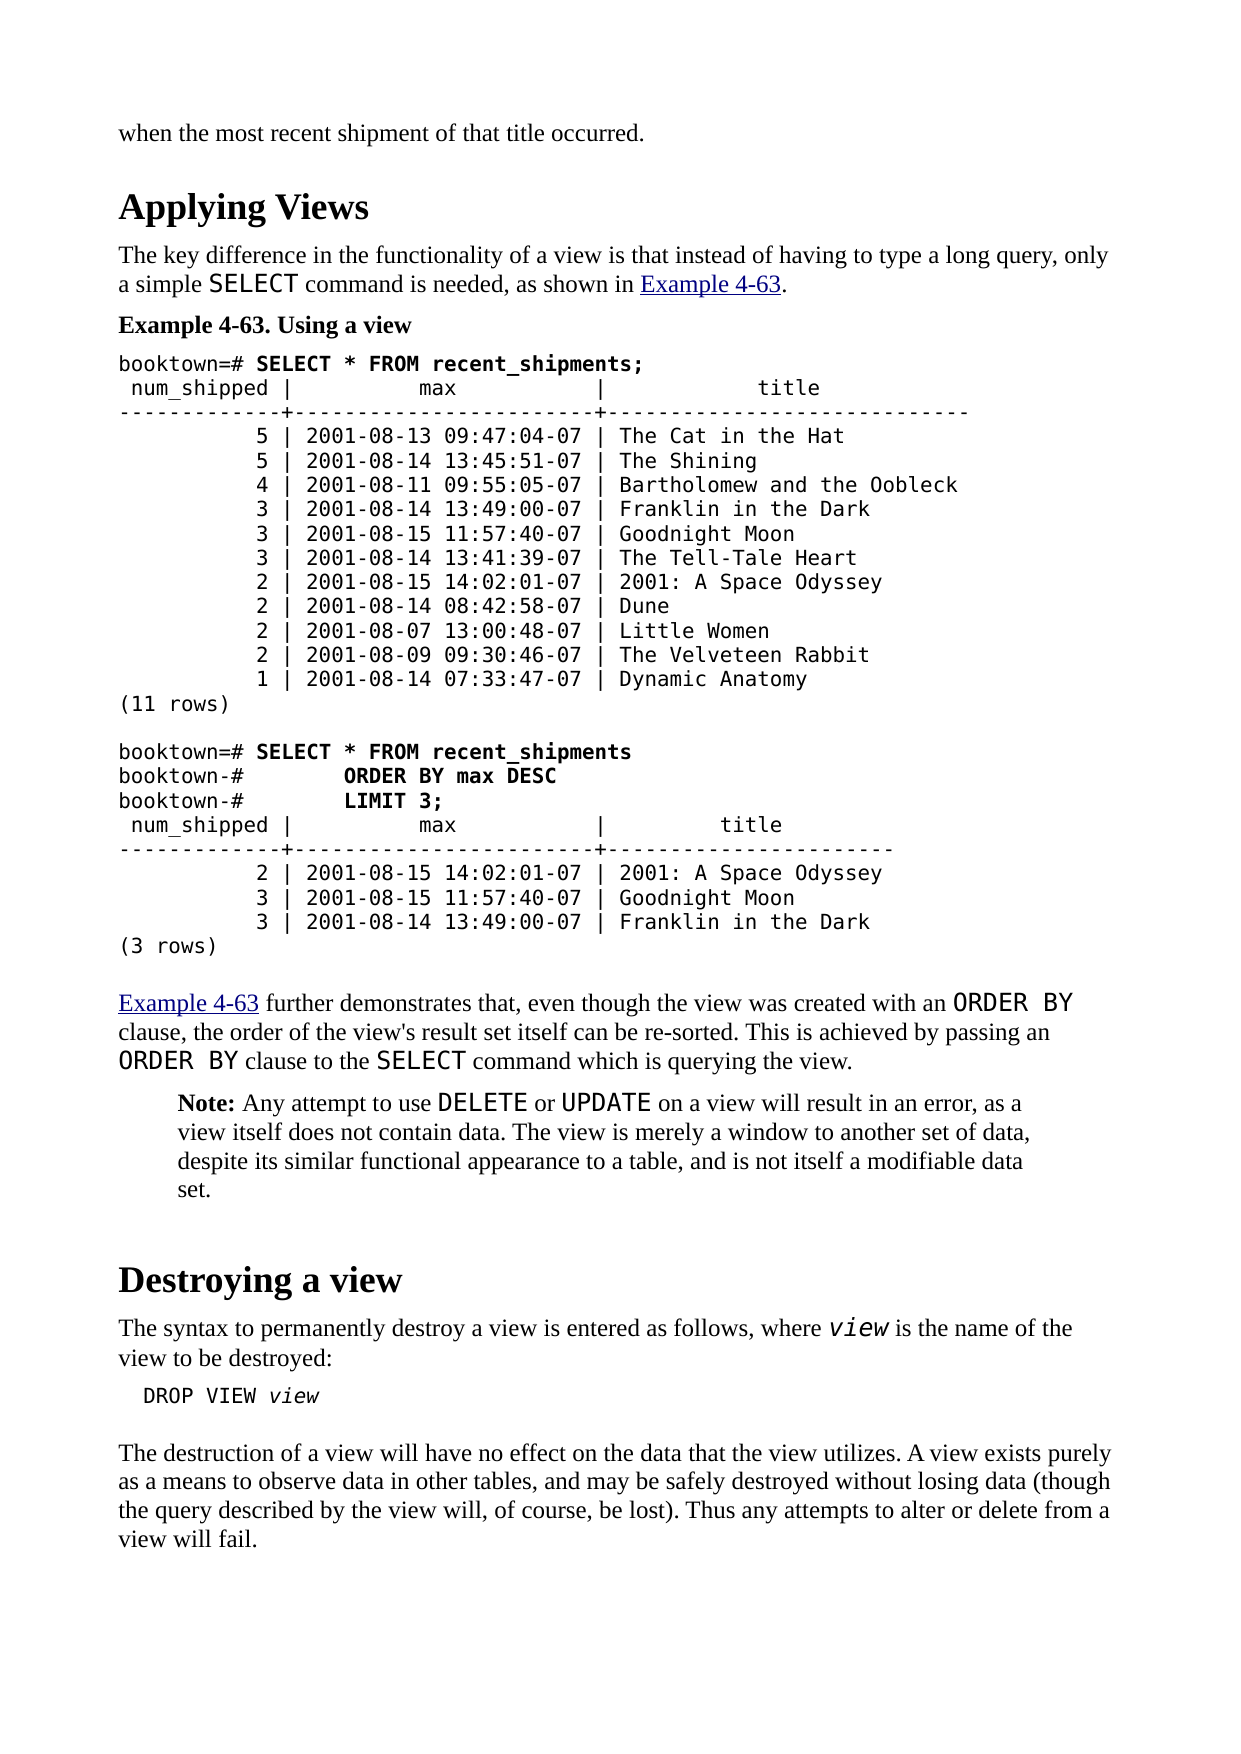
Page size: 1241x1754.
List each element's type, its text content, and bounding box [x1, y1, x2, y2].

text The syntax to permanently destroy a view is entered as follows, where view is the name of the view to be destroyed: [118, 1313, 1122, 1371]
text 5 | 2001-08-14 13:45:51-07 | The Shining [118, 449, 1122, 473]
subtitle Destroying a view [118, 1258, 1122, 1301]
text -------------+------------------------+----------------------- [118, 837, 1122, 861]
text 2 | 2001-08-07 13:00:48-07 | Little Women [118, 619, 1122, 643]
text when the most recent shipment of that title occurred. [118, 118, 1122, 147]
text booktown-# LIMIT 3; [118, 789, 1122, 813]
text 1 | 2001-08-14 07:33:47-07 | Dynamic Anatomy [118, 667, 1122, 692]
text 3 | 2001-08-15 11:57:40-07 | Goodnight Moon [118, 522, 1122, 546]
text booktown-# ORDER BY max DESC [118, 764, 1122, 789]
text 3 | 2001-08-15 11:57:40-07 | Goodnight Moon [118, 886, 1122, 910]
text booktown=# SELECT * FROM recent_shipments; [118, 352, 1122, 376]
text booktown=# SELECT * FROM recent_shipments [118, 740, 1122, 764]
text DROP VIEW view [118, 1384, 1122, 1408]
text 2 | 2001-08-15 14:02:01-07 | 2001: A Space Odyssey [118, 570, 1122, 594]
text The key difference in the functionality of a view is that instead of having to type a long query, only a simple SELECT command is needed, as shown in Example 4-63. [118, 240, 1122, 298]
text 2 | 2001-08-15 14:02:01-07 | 2001: A Space Odyssey [118, 861, 1122, 886]
text 4 | 2001-08-11 09:55:05-07 | Bartholomew and the Oobleck [118, 473, 1122, 497]
text -------------+------------------------+----------------------------- [118, 400, 1122, 424]
text Example 4-63 further demonstrates that, even though the view was created with an ORDER BY clause, the order of the view's result set itself can be re-sorted. This is achieved by passing an ORDER BY clause to the SELECT command which is querying the view. [118, 988, 1122, 1075]
text 5 | 2001-08-13 09:47:04-07 | The Cat in the Hat [118, 424, 1122, 449]
text 3 | 2001-08-14 13:41:39-07 | The Tell-Tale Heart [118, 546, 1122, 570]
subtitle Applying Views [118, 184, 1122, 227]
text (3 rows) [118, 934, 1122, 958]
text (11 rows) [118, 692, 1122, 716]
text 2 | 2001-08-14 08:42:58-07 | Dune [118, 594, 1122, 619]
text Note: Any attempt to use DELETE or UPDATE on a view will result in an error, as a view itself does not contain data. The view is merely a window to another set of data, despite its similar functional appearance to a table, and is not itself a modifiable data set. [177, 1088, 1063, 1203]
text num_shipped | max | title [118, 813, 1122, 837]
text num_shipped | max | title [118, 376, 1122, 400]
text Example 4-63. Using a view [118, 311, 1122, 339]
text 3 | 2001-08-14 13:49:00-07 | Franklin in the Dark [118, 910, 1122, 934]
text The destruction of a view will have no effect on the data that the view utilizes. A view exists purely as a means to observe data in other tables, and may be safely destroyed without losing data (though the query described by the view will, of course, be lost). Thus any attempts to alter or delete from a view will fail. [118, 1438, 1122, 1553]
text 2 | 2001-08-09 09:30:46-07 | The Velveteen Rabbit [118, 643, 1122, 667]
text 3 | 2001-08-14 13:49:00-07 | Franklin in the Dark [118, 497, 1122, 522]
